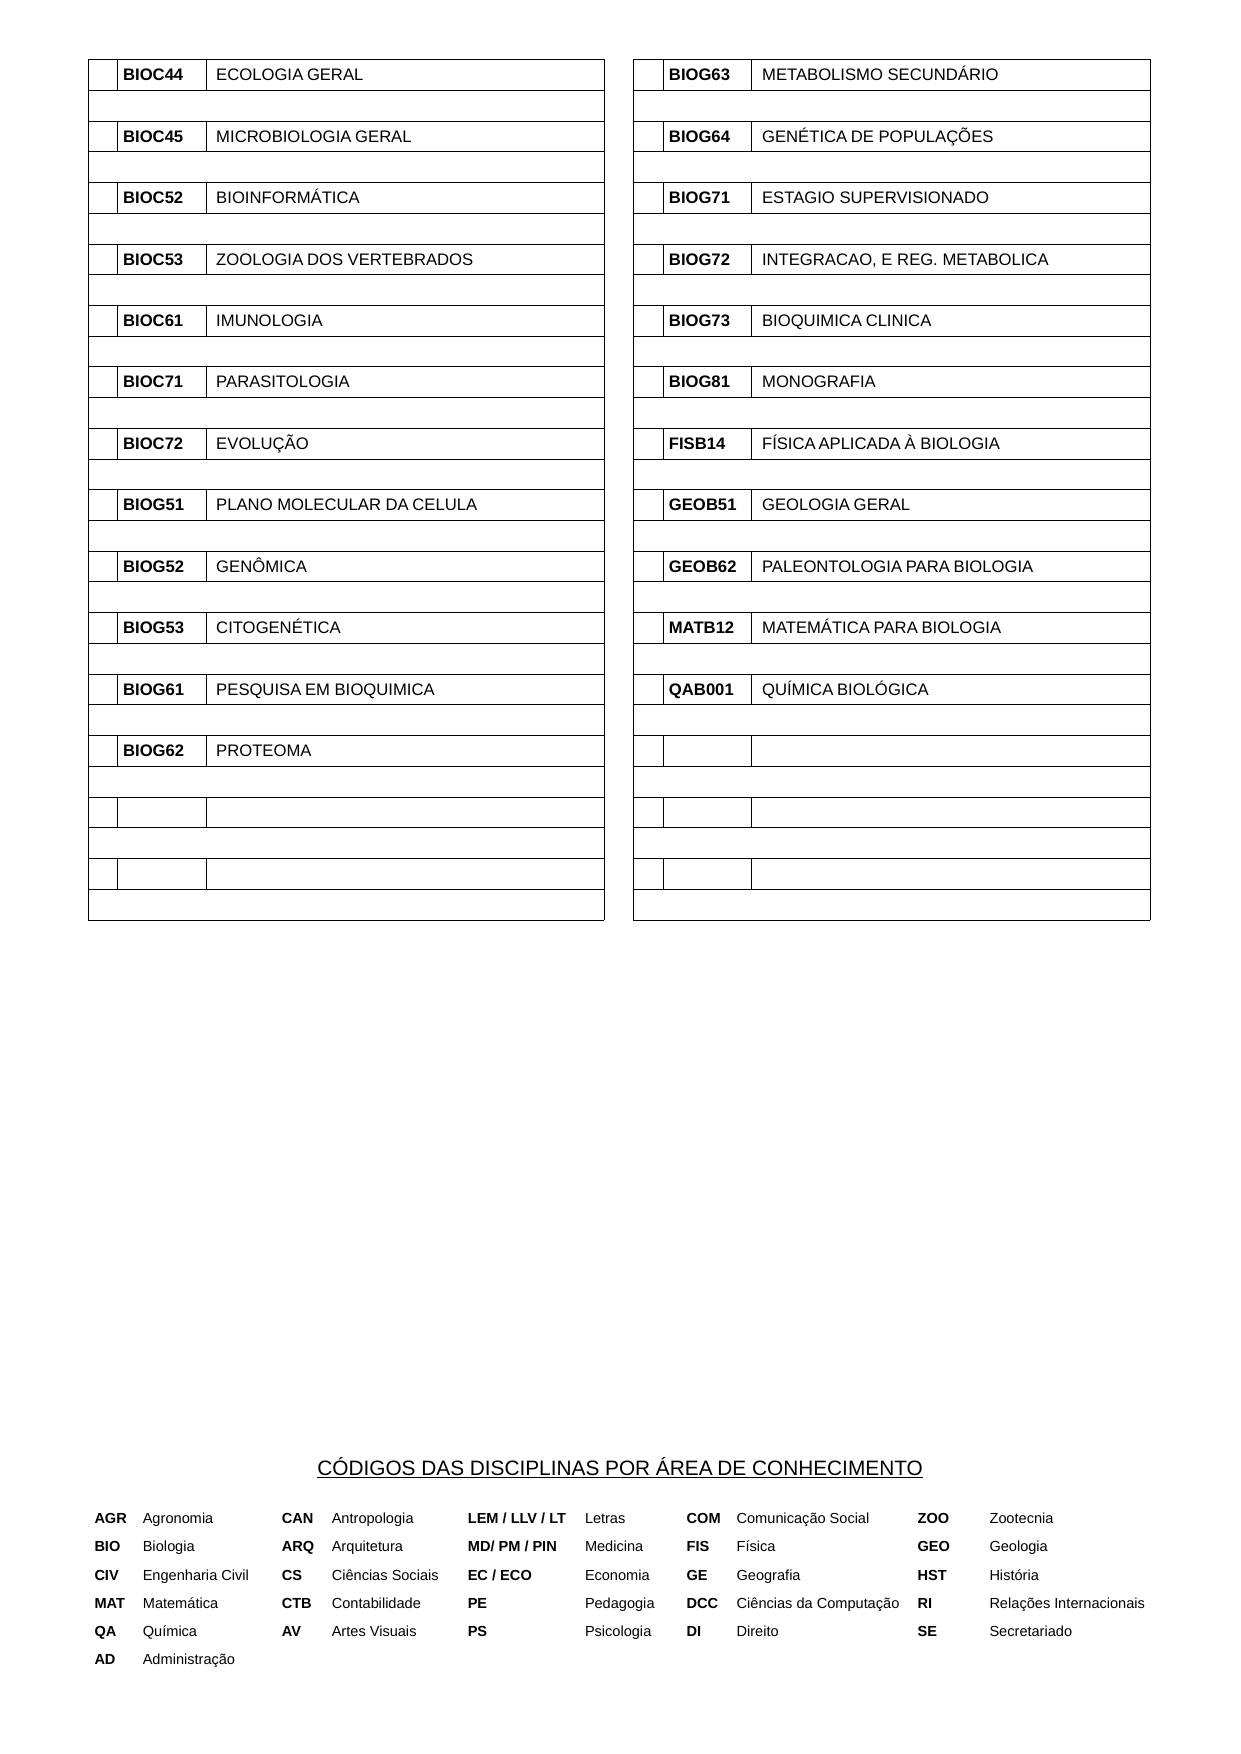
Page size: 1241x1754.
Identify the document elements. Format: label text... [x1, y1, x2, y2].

table_cell BIOG64 [664, 122, 751, 151]
table_cell PE [462, 1589, 579, 1617]
table_cell [605, 643, 633, 674]
table_cell [731, 1645, 912, 1673]
table_cell FIS [681, 1533, 731, 1561]
table_cell [752, 798, 1150, 827]
table_cell Ciências da Computação [731, 1589, 912, 1617]
table_cell [605, 305, 633, 336]
table_cell [634, 429, 663, 458]
table_cell [605, 274, 633, 305]
table_cell [634, 398, 1150, 428]
table_cell DI [681, 1617, 731, 1645]
table_cell AV [276, 1617, 326, 1645]
text CÓDIGOS DAS DISCIPLINAS POR ÁREA DE CONHECIMENTO [88, 1456, 1152, 1480]
table_cell Psicologia [579, 1617, 667, 1645]
table_cell BIOQUIMICA CLINICA [752, 306, 1150, 336]
table_cell BIOC52 [118, 183, 206, 213]
table_cell [605, 704, 633, 735]
table_cell [260, 1533, 276, 1561]
table_cell [260, 1561, 276, 1589]
table_header ZOO [912, 1504, 984, 1532]
table_cell [634, 828, 1150, 858]
table_cell [634, 245, 663, 274]
table_header LEM / LLV / LT [462, 1504, 579, 1532]
table_cell [89, 275, 604, 305]
table_cell MAT [89, 1589, 137, 1617]
table_cell [448, 1533, 462, 1561]
table_cell BIOG51 [118, 490, 206, 520]
table_cell [752, 736, 1150, 766]
table_cell Física [731, 1533, 912, 1561]
table_cell [634, 367, 663, 397]
table_cell [207, 859, 604, 889]
table_cell IMUNOLOGIA [207, 306, 604, 336]
table_cell [634, 552, 663, 581]
table_header BIOC44 [118, 60, 206, 90]
table_cell [634, 91, 1150, 121]
table_cell [634, 122, 663, 151]
table_cell [605, 735, 633, 766]
table_cell FÍSICA APLICADA À BIOLOGIA [752, 429, 1150, 458]
table_cell [605, 397, 633, 428]
table_cell BIOC45 [118, 122, 206, 151]
table_cell [118, 798, 206, 827]
table_cell [89, 245, 117, 274]
table_cell [89, 582, 604, 612]
table_cell MATEMÁTICA PARA BIOLOGIA [752, 613, 1150, 643]
table_cell [667, 1533, 681, 1561]
table_cell BIOC72 [118, 429, 206, 458]
table_cell [260, 1617, 276, 1645]
table_cell EVOLUÇÃO [207, 429, 604, 458]
table_cell BIOG52 [118, 552, 206, 581]
table_cell Geologia [984, 1533, 1152, 1561]
table_cell Relações Internacionais [984, 1589, 1152, 1617]
table_cell Pedagogia [579, 1589, 667, 1617]
table_cell [89, 91, 604, 121]
table_cell [912, 1645, 984, 1673]
table_cell [448, 1561, 462, 1589]
table_cell [89, 367, 117, 397]
table_cell [89, 214, 604, 243]
table_cell BIOG81 [664, 367, 751, 397]
table_cell BIOC71 [118, 367, 206, 397]
table_cell BIOC53 [118, 245, 206, 274]
table_cell [752, 859, 1150, 889]
table_cell PALEONTOLOGIA PARA BIOLOGIA [752, 552, 1150, 581]
table_cell PROTEOMA [207, 736, 604, 766]
table_cell [260, 1589, 276, 1617]
table_cell [605, 581, 633, 612]
table_cell [634, 490, 663, 520]
table_cell [605, 244, 633, 274]
table_cell [664, 798, 751, 827]
table_cell [634, 521, 1150, 551]
table_cell BIOG61 [118, 675, 206, 704]
table_cell [634, 798, 663, 827]
table_cell CITOGENÉTICA [207, 613, 604, 643]
table_cell [118, 859, 206, 889]
table_cell BIOG73 [664, 306, 751, 336]
table_cell [667, 1589, 681, 1617]
table_cell [634, 736, 663, 766]
table_cell Administração [137, 1645, 260, 1673]
table_cell [605, 213, 633, 243]
table_cell MICROBIOLOGIA GERAL [207, 122, 604, 151]
table_cell BIOG53 [118, 613, 206, 643]
table_cell [605, 827, 633, 858]
table_cell GEOB62 [664, 552, 751, 581]
table_cell [605, 428, 633, 458]
table_cell DCC [681, 1589, 731, 1617]
table_cell [664, 736, 751, 766]
table_cell ZOOLOGIA DOS VERTEBRADOS [207, 245, 604, 274]
table_cell BIOC61 [118, 306, 206, 336]
table_header Zootecnia [984, 1504, 1152, 1532]
table_cell [984, 1645, 1152, 1673]
table_header Antropologia [326, 1504, 448, 1532]
table_cell [89, 429, 117, 458]
table_cell GEOB51 [664, 490, 751, 520]
table_cell BIO [89, 1533, 137, 1561]
table_cell Medicina [579, 1533, 667, 1561]
table_cell [634, 705, 1150, 735]
table_cell [605, 182, 633, 213]
table_cell [605, 151, 633, 182]
table_cell Arquitetura [326, 1533, 448, 1561]
table_cell GE [681, 1561, 731, 1589]
table_cell Engenharia Civil [137, 1561, 260, 1589]
table_header [448, 1504, 462, 1532]
table_cell [260, 1645, 276, 1673]
table_cell [605, 366, 633, 397]
table_cell [89, 644, 604, 674]
table_cell HST [912, 1561, 984, 1589]
table_cell [664, 859, 751, 889]
table_header Comunicação Social [731, 1504, 912, 1532]
table_cell [634, 613, 663, 643]
table_cell Economia [579, 1561, 667, 1589]
table_cell [89, 859, 117, 889]
table_cell [579, 1645, 667, 1673]
table_cell [605, 520, 633, 551]
table_cell PS [462, 1617, 579, 1645]
table_cell MATB12 [664, 613, 751, 643]
table_cell [667, 1617, 681, 1645]
table_cell [634, 859, 663, 889]
table_cell [605, 459, 633, 489]
table_cell BIOG71 [664, 183, 751, 213]
table_cell [605, 858, 633, 889]
table_cell [89, 705, 604, 735]
table_cell [605, 797, 633, 827]
table_cell [89, 828, 604, 858]
table_cell [89, 890, 604, 919]
table_cell [89, 398, 604, 428]
table_cell Artes Visuais [326, 1617, 448, 1645]
table_cell [605, 121, 633, 151]
table_cell Química [137, 1617, 260, 1645]
table_header [260, 1504, 276, 1532]
table_header Agronomia [137, 1504, 260, 1532]
table_cell [89, 460, 604, 489]
table_cell [634, 183, 663, 213]
table_cell AD [89, 1645, 137, 1673]
table_cell GENÉTICA DE POPULAÇÕES [752, 122, 1150, 151]
table_cell [89, 122, 117, 151]
table_cell CIV [89, 1561, 137, 1589]
table_cell [667, 1561, 681, 1589]
table_cell CS [276, 1561, 326, 1589]
table_cell Geografia [731, 1561, 912, 1589]
table_cell PESQUISA EM BIOQUIMICA [207, 675, 604, 704]
table_cell [89, 767, 604, 797]
table_cell [89, 736, 117, 766]
table_cell [89, 798, 117, 827]
table_cell [605, 674, 633, 704]
table_cell FISB14 [664, 429, 751, 458]
table_cell [448, 1645, 462, 1673]
table_cell [605, 766, 633, 797]
table_cell [462, 1645, 579, 1673]
table_cell História [984, 1561, 1152, 1589]
table_cell [605, 336, 633, 366]
table_cell [681, 1645, 731, 1673]
table_cell [207, 798, 604, 827]
table_header CAN [276, 1504, 326, 1532]
table_cell [634, 275, 1150, 305]
table_cell [634, 460, 1150, 489]
table_cell CTB [276, 1589, 326, 1617]
table_cell [634, 214, 1150, 243]
table_cell [89, 552, 117, 581]
table_header [89, 60, 117, 90]
table_cell [326, 1645, 448, 1673]
table_cell QAB001 [664, 675, 751, 704]
table_cell MONOGRAFIA [752, 367, 1150, 397]
table_cell [634, 675, 663, 704]
table_cell [605, 489, 633, 520]
table_cell BIOG62 [118, 736, 206, 766]
table_cell GEO [912, 1533, 984, 1561]
table_cell [276, 1645, 326, 1673]
table_cell QA [89, 1617, 137, 1645]
table_cell Matemática [137, 1589, 260, 1617]
table_cell [634, 644, 1150, 674]
table_header Letras [579, 1504, 667, 1532]
table_cell GEOLOGIA GERAL [752, 490, 1150, 520]
table_cell [448, 1617, 462, 1645]
table_cell [605, 612, 633, 643]
table_cell Direito [731, 1617, 912, 1645]
table_cell Secretariado [984, 1617, 1152, 1645]
table_cell [634, 890, 1150, 919]
table_cell [89, 490, 117, 520]
table_cell Ciências Sociais [326, 1561, 448, 1589]
table_cell [89, 675, 117, 704]
table_cell [89, 613, 117, 643]
table_cell Contabilidade [326, 1589, 448, 1617]
table_cell INTEGRACAO, E REG. METABOLICA [752, 245, 1150, 274]
table_cell [605, 90, 633, 121]
table_cell [89, 152, 604, 182]
table_header AGR [89, 1504, 137, 1532]
table_cell SE [912, 1617, 984, 1645]
table_cell RI [912, 1589, 984, 1617]
table_cell [634, 152, 1150, 182]
table_cell ARQ [276, 1533, 326, 1561]
table_cell ESTAGIO SUPERVISIONADO [752, 183, 1150, 213]
table_cell [667, 1645, 681, 1673]
table_cell PLANO MOLECULAR DA CELULA [207, 490, 604, 520]
table_cell GENÔMICA [207, 552, 604, 581]
table_cell [605, 551, 633, 581]
table_cell BIOINFORMÁTICA [207, 183, 604, 213]
table_cell MD/ PM / PIN [462, 1533, 579, 1561]
table_cell [448, 1589, 462, 1617]
table_cell PARASITOLOGIA [207, 367, 604, 397]
table_header [605, 59, 633, 90]
table_cell QUÍMICA BIOLÓGICA [752, 675, 1150, 704]
table_cell [89, 306, 117, 336]
table_header [634, 60, 663, 90]
table_header ECOLOGIA GERAL [207, 60, 604, 90]
table_cell [89, 337, 604, 366]
table_cell [89, 521, 604, 551]
table_cell [89, 183, 117, 213]
table_header [667, 1504, 681, 1532]
table_cell [634, 582, 1150, 612]
table_cell Biologia [137, 1533, 260, 1561]
table_cell [634, 306, 663, 336]
table_cell [605, 889, 633, 919]
table_cell [634, 767, 1150, 797]
table_header BIOG63 [664, 60, 751, 90]
table_cell BIOG72 [664, 245, 751, 274]
table_header METABOLISMO SECUNDÁRIO [752, 60, 1150, 90]
table_cell [634, 337, 1150, 366]
table_cell EC / ECO [462, 1561, 579, 1589]
table_header COM [681, 1504, 731, 1532]
